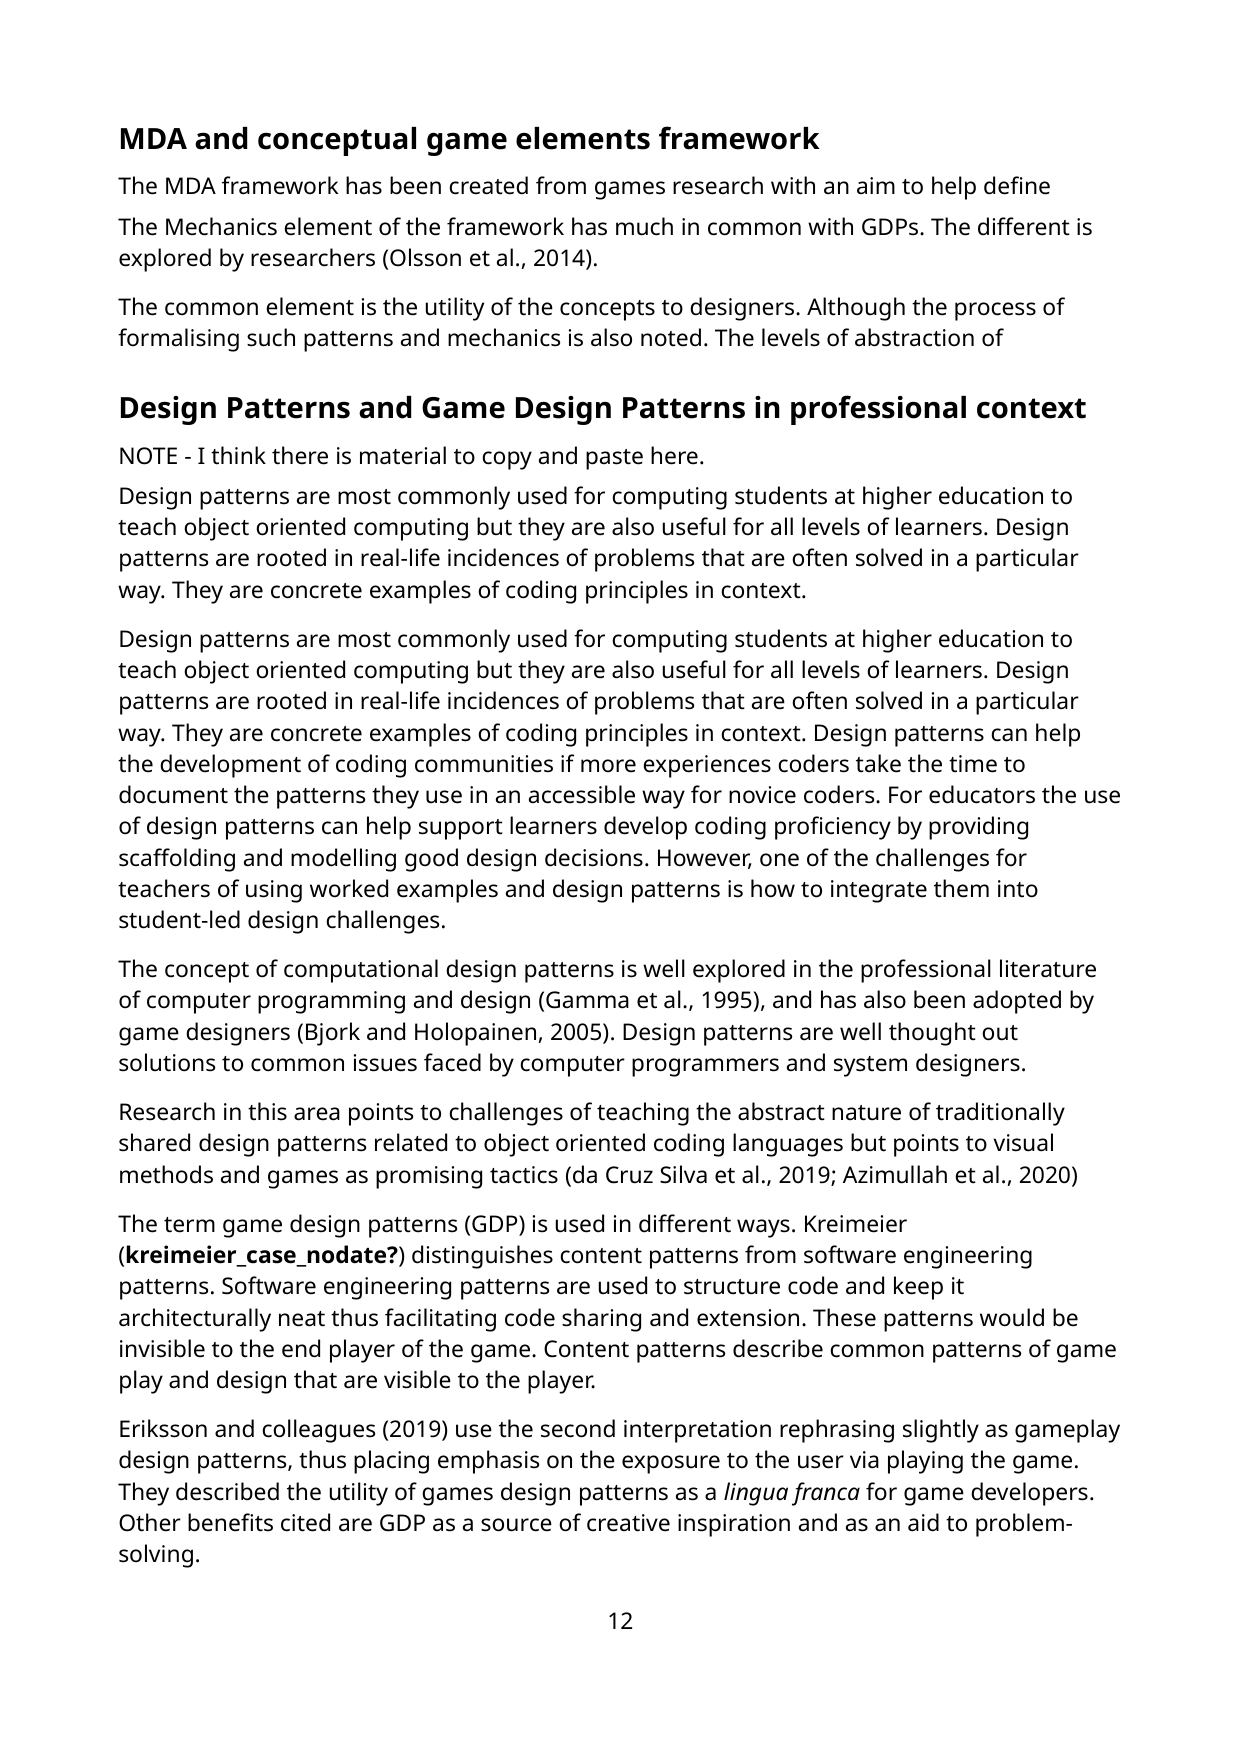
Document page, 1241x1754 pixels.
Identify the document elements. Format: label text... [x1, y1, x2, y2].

text Design patterns are most commonly used for computing students at higher education to teach object oriented computing but they are also useful for all levels of learners. Design patterns are rooted in real-life incidences of problems that are often solved in a particular way. They are concrete examples of coding principles in context. Design patterns can help the development of coding communities if more experiences coders take the time to document the patterns they use in an accessible way for novice coders. For educators the use of design patterns can help support learners develop coding proficiency by providing scaffolding and modelling good design decisions. However, one of the challenges for teachers of using worked examples and design patterns is how to integrate them into student-led design challenges. [118, 623, 1122, 935]
text The concept of computational design patterns is well explored in the professional literature of computer programming and design (Gamma et al., 1995), and has also been adopted by game designers (Bjork and Holopainen, 2005). Design patterns are well thought out solutions to common issues faced by computer programmers and system designers. [118, 953, 1122, 1078]
text The common element is the utility of the concepts to designers. Although the process of formalising such patterns and mechanics is also noted. The levels of abstraction of [118, 291, 1122, 353]
text The MDA framework has been created from games research with an aim to help define [118, 170, 1122, 202]
text Research in this area points to challenges of teaching the abstract nature of traditionally shared design patterns related to object oriented coding languages but points to visual methods and games as promising tactics (da Cruz Silva et al., 2019; Azimullah et al., 2020) [118, 1096, 1122, 1190]
text The Mechanics element of the framework has much in common with GDPs. The different is explored by researchers (Olsson et al., 2014). [118, 211, 1122, 273]
subtitle MDA and conceptual game elements framework [118, 118, 1122, 158]
text Design patterns are most commonly used for computing students at higher education to teach object oriented computing but they are also useful for all levels of learners. Design patterns are rooted in real-life incidences of problems that are often solved in a particular way. They are concrete examples of coding principles in context. [118, 480, 1122, 605]
text The term game design patterns (GDP) is used in different ways. Kreimeier (kreimeier_case_nodate?) distinguishes content patterns from software engineering patterns. Software engineering patterns are used to structure code and keep it architecturally neat thus facilitating code sharing and extension. These patterns would be invisible to the end player of the game. Content patterns describe common patterns of game play and design that are visible to the player. [118, 1208, 1122, 1395]
text Eriksson and colleagues (2019) use the second interpretation rephrasing slightly as gameplay design patterns, thus placing emphasis on the exposure to the user via playing the game. They described the utility of games design patterns as a lingua franca for game developers. Other benefits cited are GDP as a source of creative inspiration and as an aid to problem-solving. [118, 1413, 1122, 1569]
subtitle Design Patterns and Game Design Patterns in professional context [118, 387, 1122, 427]
text NOTE - I think there is material to copy and paste here. [118, 439, 1122, 471]
